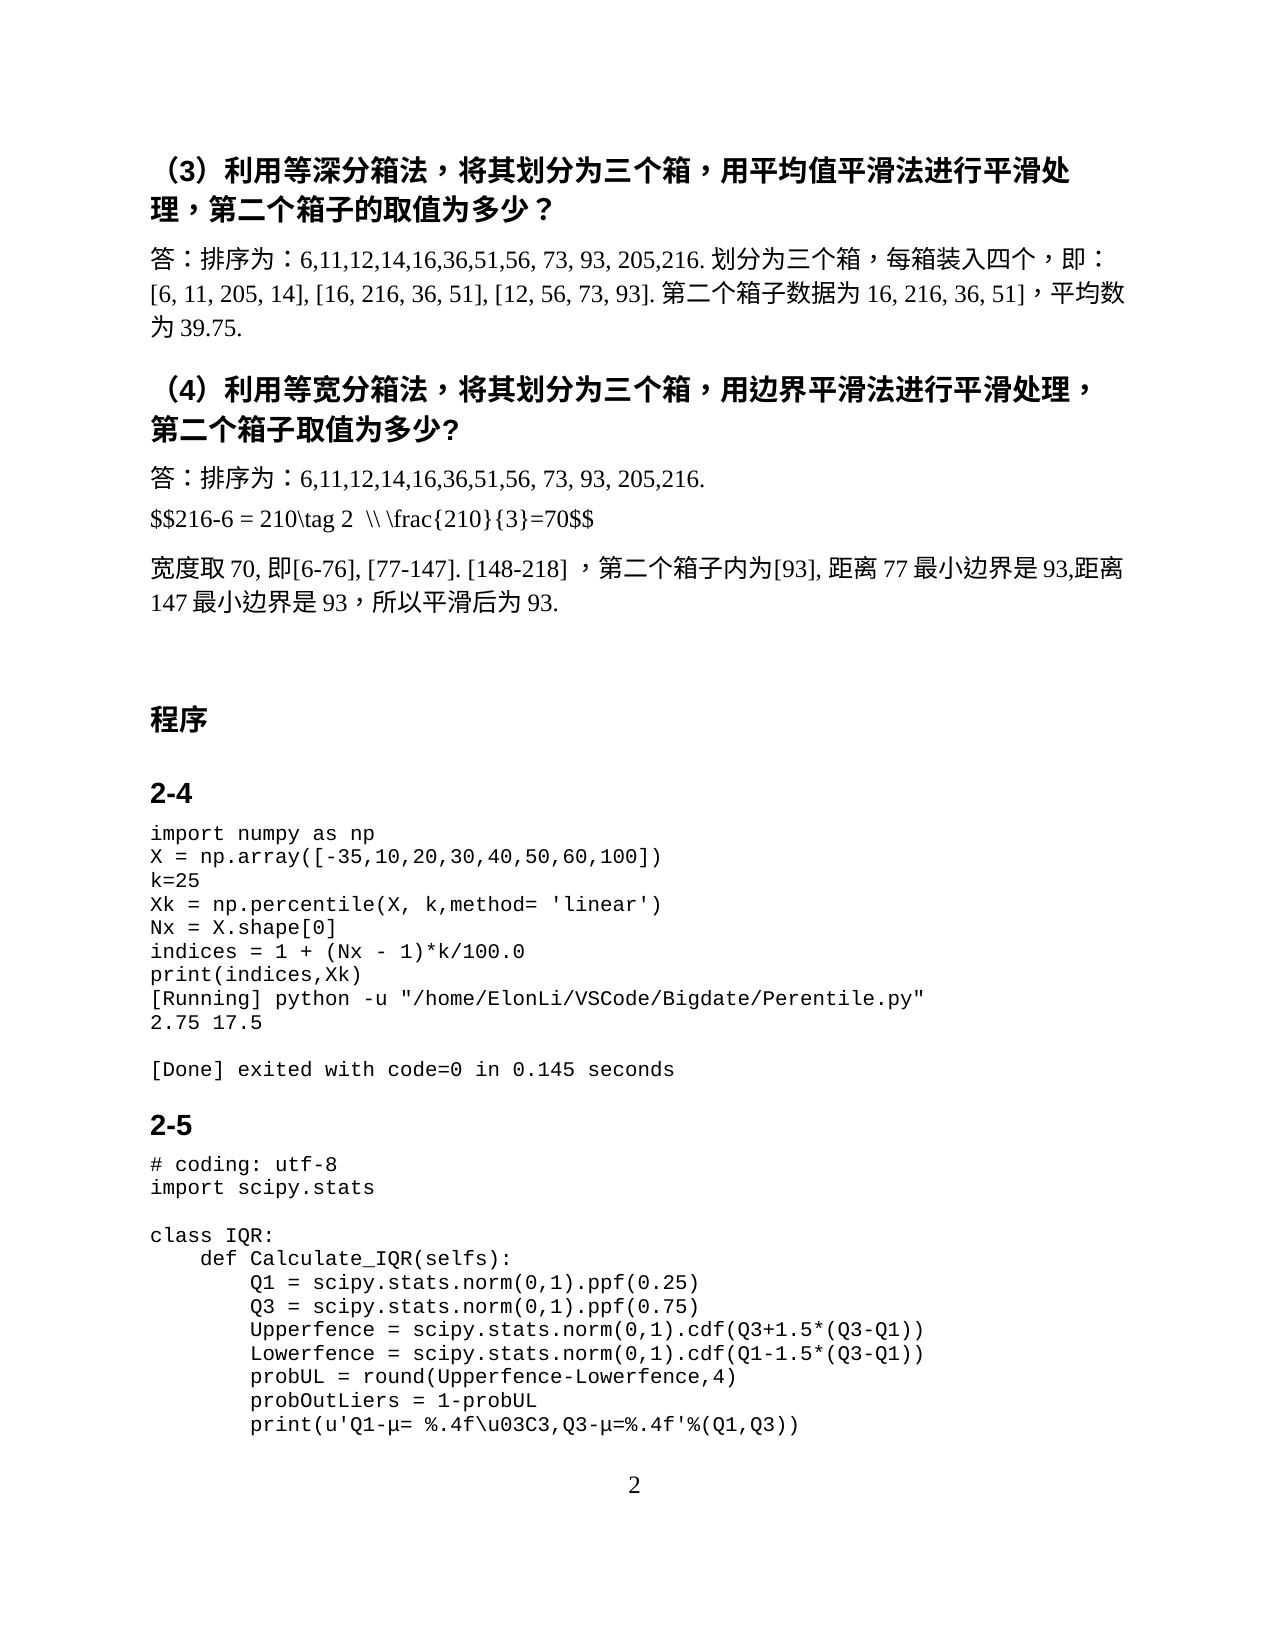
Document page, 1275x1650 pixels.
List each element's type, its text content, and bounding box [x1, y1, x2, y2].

text [Running] python -u "/home/ElonLi/VSCode/Bigdate/Perentile.py" [150, 988, 1125, 1012]
text Q1 = scipy.stats.norm(0,1).ppf(0.25) [150, 1272, 1125, 1296]
subtitle 2-4 [150, 777, 1125, 810]
text import numpy as np [150, 823, 1125, 846]
subtitle （3）利用等深分箱法，将其划分为三个箱，用平均值平滑法进行平滑处理，第二个箱子的取值为多少？ [150, 150, 1125, 229]
text 宽度取70, 即[6-76], [77-147]. [148-218] ，第二个箱子内为[93], 距离77最小边界是93,距离147最小边界是93，所以平滑后为93. [150, 551, 1125, 619]
text X = np.array([-35,10,20,30,40,50,60,100]) [150, 846, 1125, 870]
text $$216-6 = 210\tag 2 \\ \frac{210}{3}=70$$ [150, 504, 1125, 533]
text import scipy.stats [150, 1177, 1125, 1201]
text print(u'Q1-μ= %.4f\u03C3,Q3-μ=%.4f'%(Q1,Q3)) [150, 1414, 1125, 1437]
text probUL = round(Upperfence-Lowerfence,4) [150, 1367, 1125, 1390]
text class IQR: [150, 1225, 1125, 1248]
text 答：排序为：6,11,12,14,16,36,51,56, 73, 93, 205,216. [150, 461, 1125, 495]
text indices = 1 + (Nx - 1)*k/100.0 [150, 941, 1125, 964]
text print(indices,Xk) [150, 964, 1125, 988]
text Upperfence = scipy.stats.norm(0,1).cdf(Q3+1.5*(Q3-Q1)) [150, 1319, 1125, 1343]
text 答：排序为：6,11,12,14,16,36,51,56, 73, 93, 205,216. 划分为三个箱，每箱装入四个，即：[6, 11, 205, 14], [16, 216, 36, 51], [12, 56, 73, 93]. 第二个箱子数据为16, 216, 36, 51]，平均数为39.75. [150, 242, 1125, 344]
text k=25 [150, 870, 1125, 893]
text Xk = np.percentile(X, k,method= 'linear') [150, 893, 1125, 917]
text def Calculate_IQR(selfs): [150, 1248, 1125, 1272]
text 2.75 17.5 [150, 1012, 1125, 1035]
subtitle 2-5 [150, 1108, 1125, 1141]
text Nx = X.shape[0] [150, 917, 1125, 941]
text Lowerfence = scipy.stats.norm(0,1).cdf(Q1-1.5*(Q3-Q1)) [150, 1343, 1125, 1367]
text Q3 = scipy.stats.norm(0,1).ppf(0.75) [150, 1296, 1125, 1319]
text # coding: utf-8 [150, 1154, 1125, 1177]
text [Done] exited with code=0 in 0.145 seconds [150, 1059, 1125, 1083]
text probOutLiers = 1-probUL [150, 1390, 1125, 1414]
subtitle （4）利用等宽分箱法，将其划分为三个箱，用边界平滑法进行平滑处理，第二个箱子取值为多少? [150, 369, 1125, 448]
subtitle 程序 [150, 699, 1125, 739]
